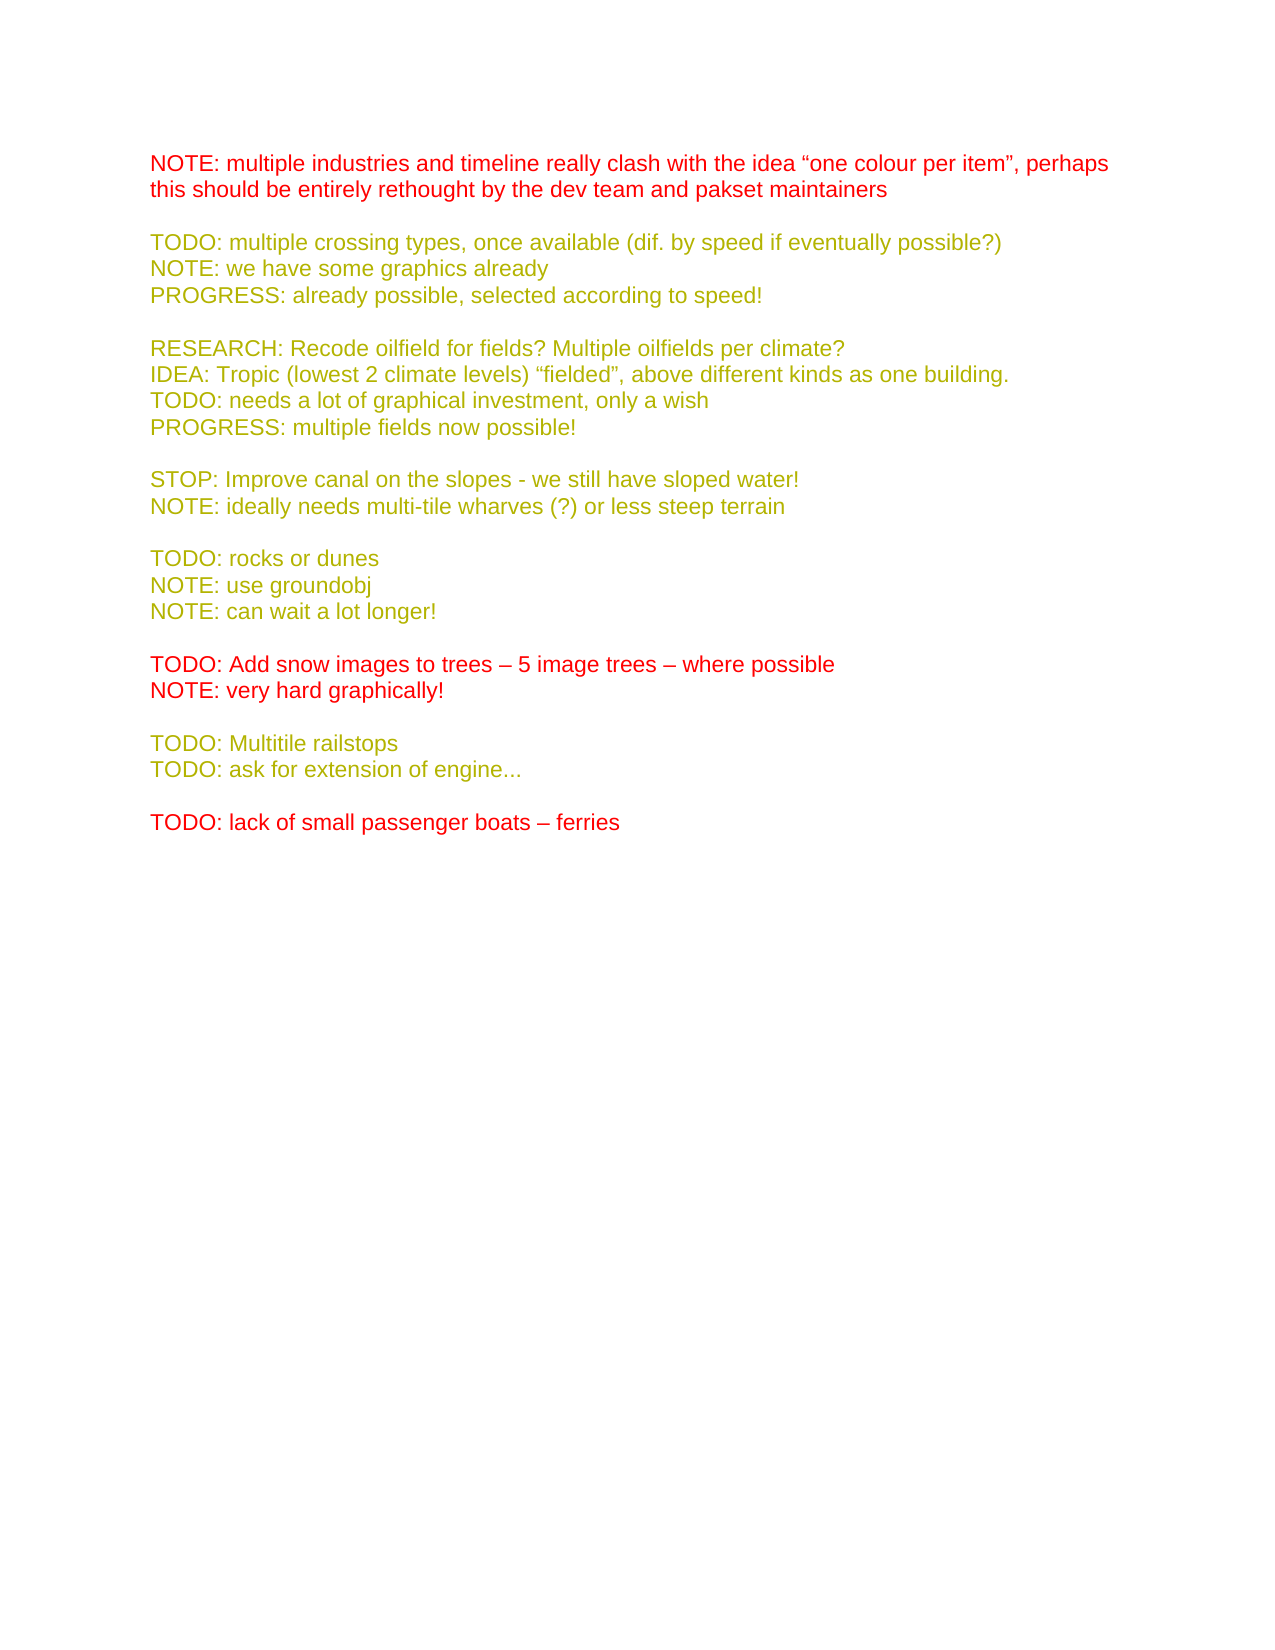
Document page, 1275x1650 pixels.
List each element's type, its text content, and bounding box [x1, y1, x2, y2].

text NOTE: very hard graphically! [150, 677, 1125, 703]
text TODO: rocks or dunes [150, 545, 1125, 572]
text NOTE: ideally needs multi-tile wharves (?) or less steep terrain [150, 493, 1125, 519]
text PROGRESS: multiple fields now possible! [150, 413, 1125, 440]
text TODO: multiple crossing types, once available (dif. by speed if eventually possible?) [150, 229, 1125, 255]
text TODO: lack of small passenger boats – ferries [150, 809, 1125, 835]
text TODO: Add snow images to trees – 5 image trees – where possible [150, 651, 1125, 677]
text TODO: Multitile railstops [150, 730, 1125, 756]
text RESEARCH: Recode oilfield for fields? Multiple oilfields per climate? [150, 334, 1125, 361]
text NOTE: multiple industries and timeline really clash with the idea “one colour per item”, perhaps this should be entirely rethought by the dev team and pakset maintainers [150, 150, 1125, 203]
text TODO: ask for extension of engine... [150, 756, 1125, 782]
text TODO: needs a lot of graphical investment, only a wish [150, 387, 1125, 413]
text STOP: Improve canal on the slopes - we still have sloped water! [150, 466, 1125, 493]
text NOTE: use groundobj [150, 572, 1125, 598]
text NOTE: we have some graphics already [150, 255, 1125, 282]
text NOTE: can wait a lot longer! [150, 598, 1125, 624]
text IDEA: Tropic (lowest 2 climate levels) “fielded”, above different kinds as one building. [150, 361, 1125, 387]
text PROGRESS: already possible, selected according to speed! [150, 282, 1125, 308]
